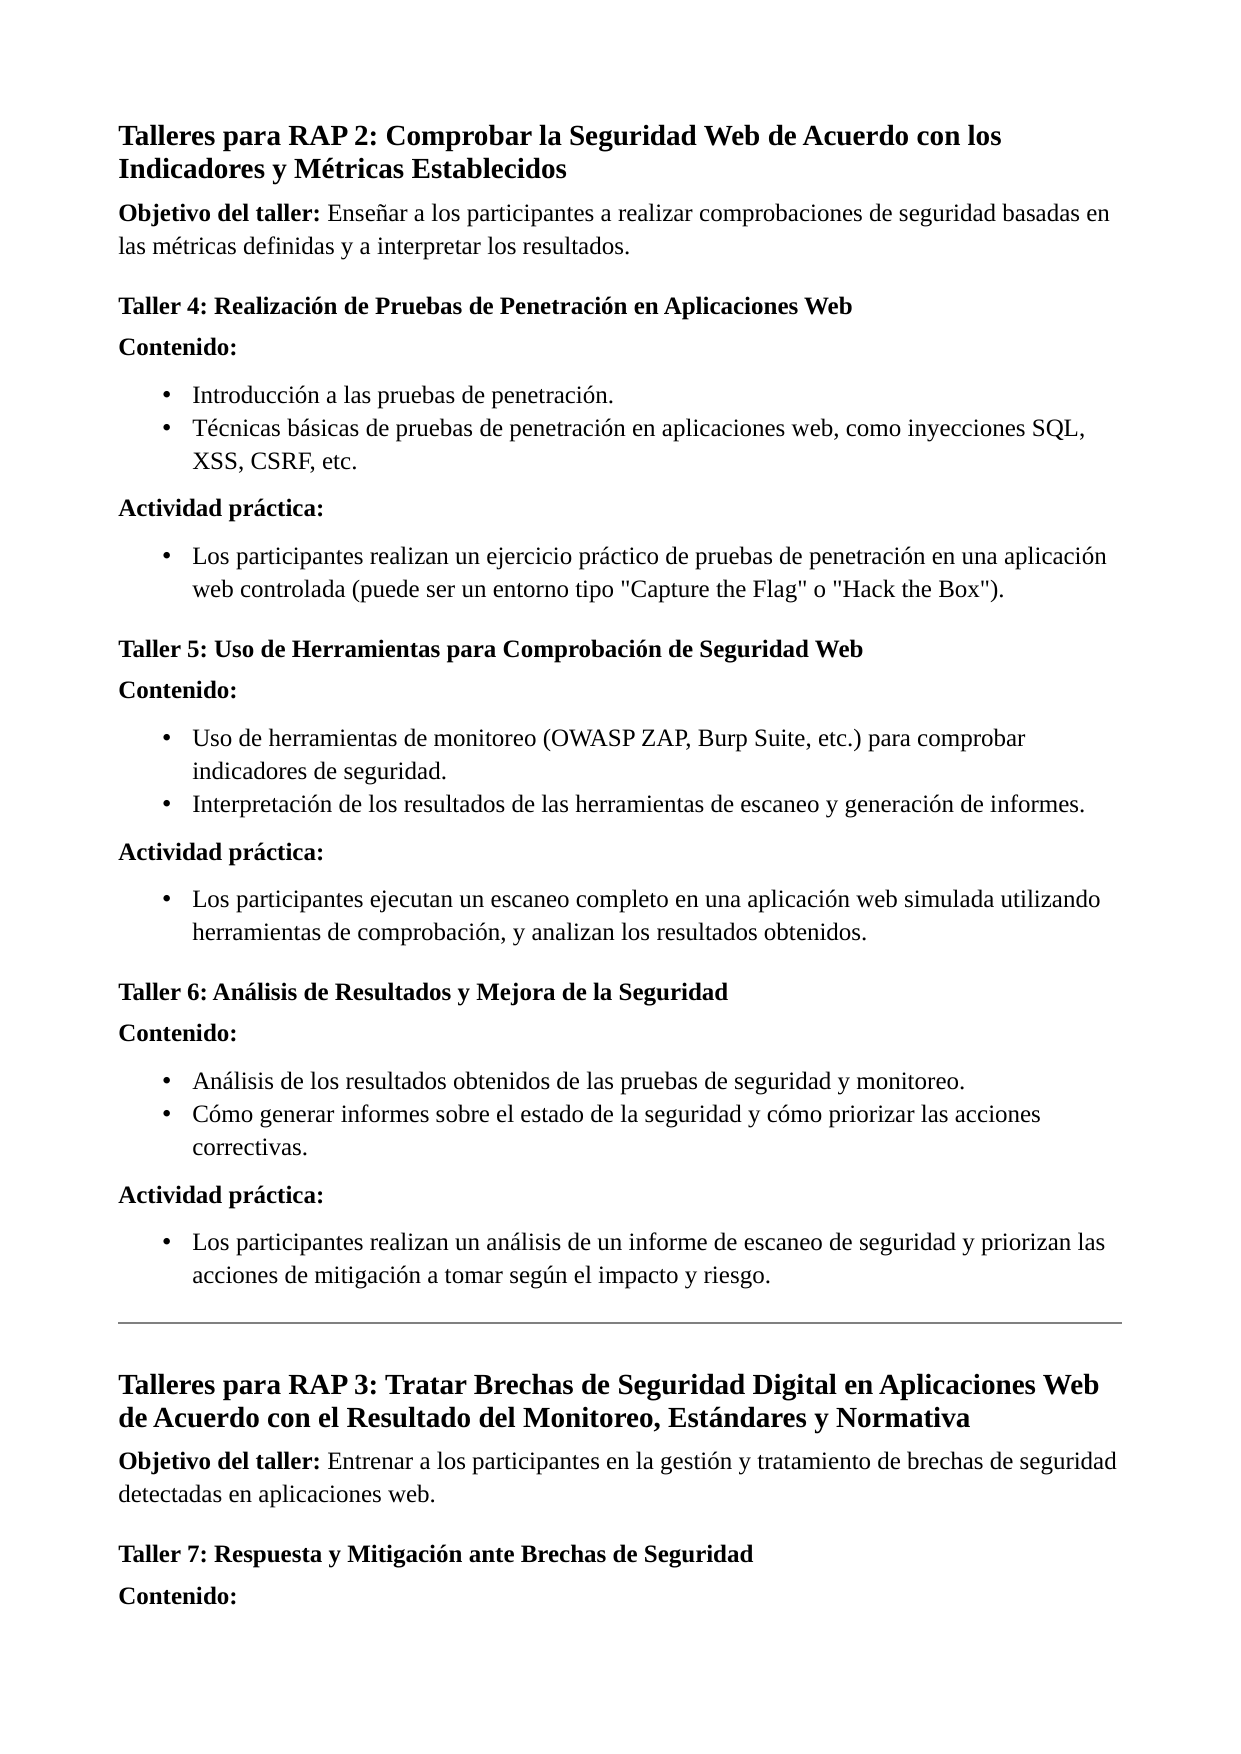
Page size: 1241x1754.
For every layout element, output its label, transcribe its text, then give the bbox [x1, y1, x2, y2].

list Análisis de los resultados obtenidos de las pruebas de seguridad y monitoreo. [162, 1066, 1122, 1095]
subtitle Taller 6: Análisis de Resultados y Mejora de la Seguridad [118, 977, 1122, 1006]
subtitle Talleres para RAP 2: Comprobar la Seguridad Web de Acuerdo con los Indicadores y Métricas Establecidos [118, 118, 1122, 185]
subtitle Taller 7: Respuesta y Mitigación ante Brechas de Seguridad [118, 1539, 1122, 1568]
list Introducción a las pruebas de penetración. [162, 380, 1122, 408]
text Actividad práctica: [118, 493, 1122, 522]
list Uso de herramientas de monitoreo (OWASP ZAP, Burp Suite, etc.) para comprobar indicadores de seguridad. [162, 723, 1122, 785]
list Los participantes realizan un análisis de un informe de escaneo de seguridad y priorizan las acciones de mitigación a tomar según el impacto y riesgo. [162, 1227, 1122, 1289]
text Actividad práctica: [118, 1180, 1122, 1208]
list Los participantes ejecutan un escaneo completo en una aplicación web simulada utilizando herramientas de comprobación, y analizan los resultados obtenidos. [162, 884, 1122, 946]
subtitle Taller 4: Realización de Pruebas de Penetración en Aplicaciones Web [118, 291, 1122, 319]
text Contenido: [118, 675, 1122, 704]
text Contenido: [118, 1018, 1122, 1047]
list Interpretación de los resultados de las herramientas de escaneo y generación de informes. [162, 789, 1122, 818]
text Objetivo del taller: Enseñar a los participantes a realizar comprobaciones de seguridad basadas en las métricas definidas y a interpretar los resultados. [118, 198, 1122, 259]
list Técnicas básicas de pruebas de penetración en aplicaciones web, como inyecciones SQL, XSS, CSRF, etc. [162, 413, 1122, 474]
list Cómo generar informes sobre el estado de la seguridad y cómo priorizar las acciones correctivas. [162, 1099, 1122, 1161]
subtitle Talleres para RAP 3: Tratar Brechas de Seguridad Digital en Aplicaciones Web de Acuerdo con el Resultado del Monitoreo, Estándares y Normativa [118, 1367, 1122, 1434]
text Contenido: [118, 1581, 1122, 1609]
text Objetivo del taller: Entrenar a los participantes en la gestión y tratamiento de brechas de seguridad detectadas en aplicaciones web. [118, 1446, 1122, 1508]
text Contenido: [118, 332, 1122, 361]
text Actividad práctica: [118, 837, 1122, 865]
list Los participantes realizan un ejercicio práctico de pruebas de penetración en una aplicación web controlada (puede ser un entorno tipo "Capture the Flag" o "Hack the Box"). [162, 541, 1122, 603]
subtitle Taller 5: Uso de Herramientas para Comprobación de Seguridad Web [118, 634, 1122, 663]
